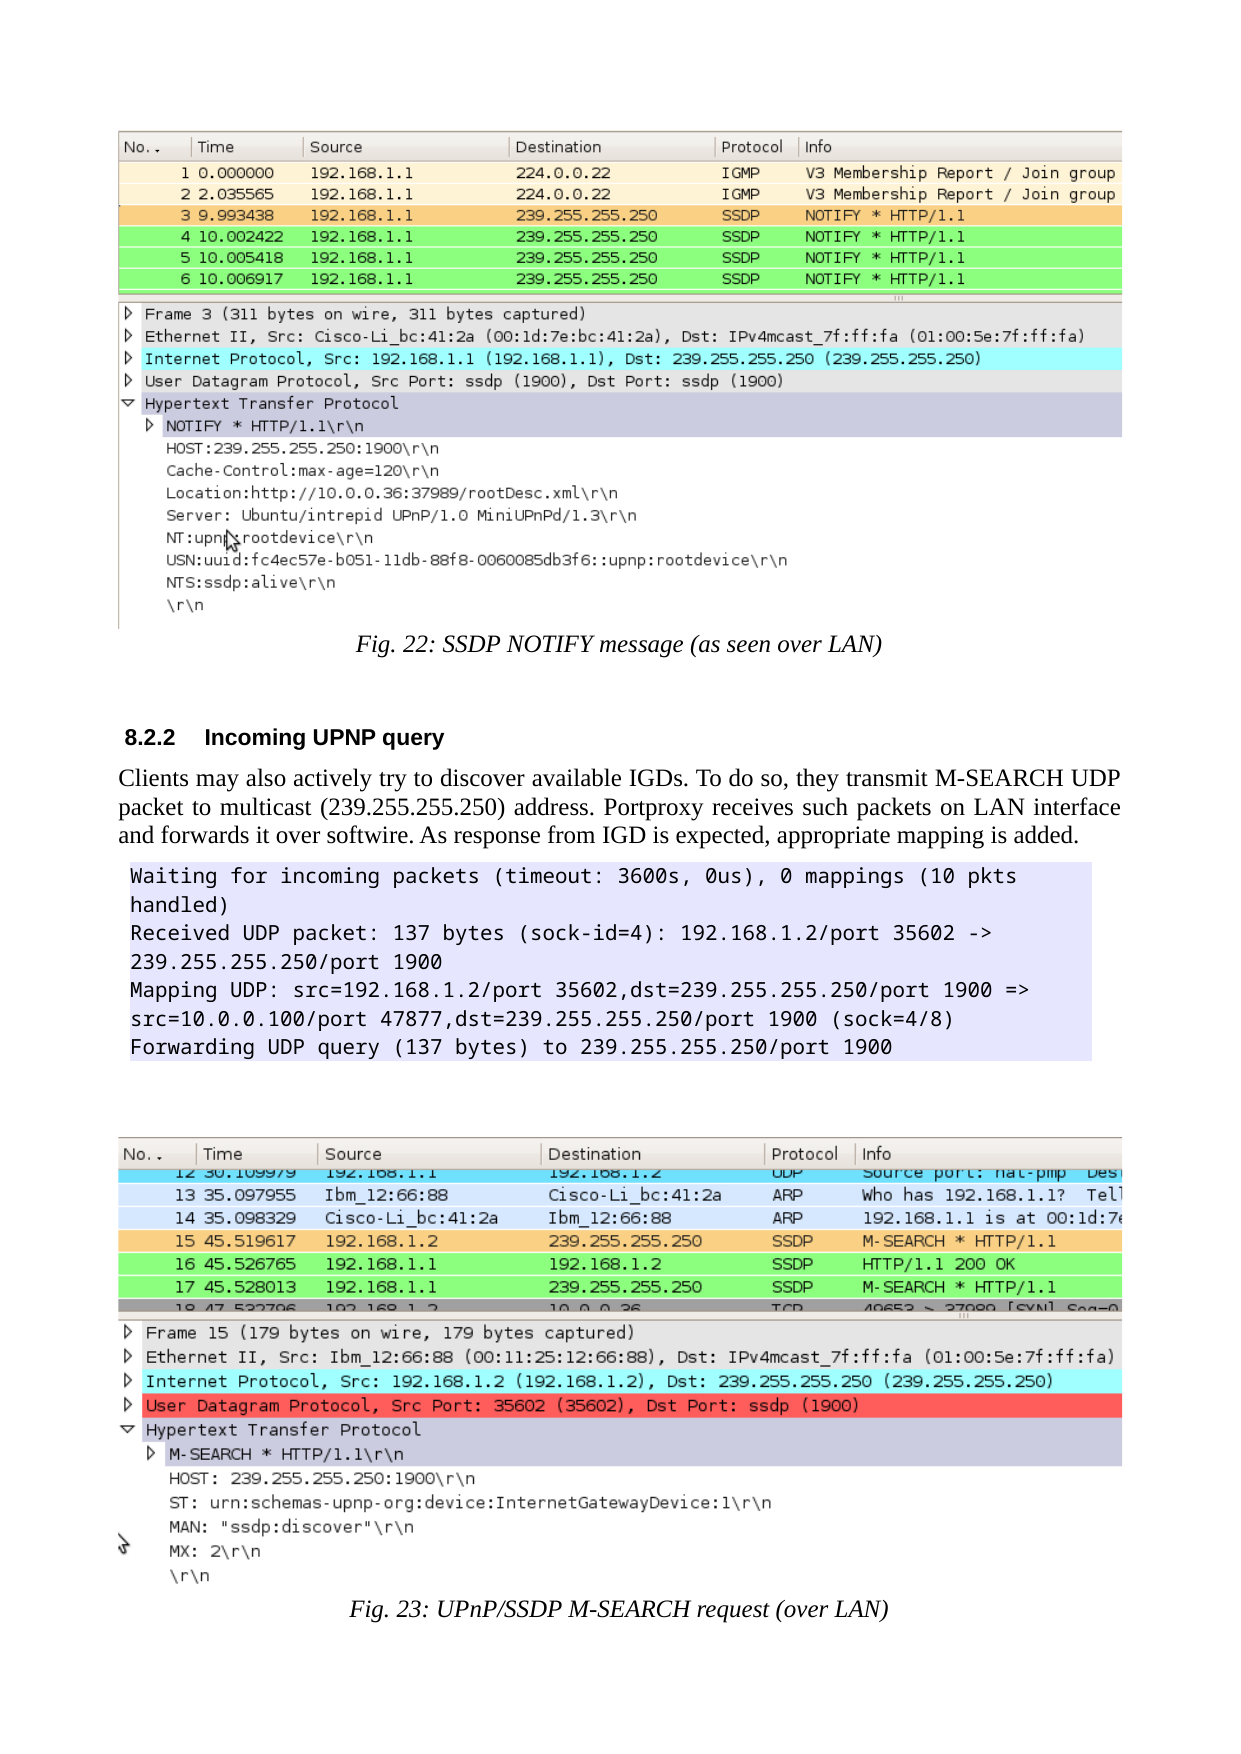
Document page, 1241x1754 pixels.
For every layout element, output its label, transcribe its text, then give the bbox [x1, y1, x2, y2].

text Clients may also actively try to discover available IGDs. To do so, they transmit M-SEARCH UDP packet to multicast (239.255.255.250) address. Portproxy receives such packets on LAN interface and forwards it over softwire. As response from IGD is expected, appropriate mapping is added. [118, 763, 1122, 849]
text Fig. 23: UPnP/SSDP M-SEARCH request (over LAN) [118, 1594, 1122, 1622]
text Received UDP packet: 137 bytes (sock-id=4): 192.168.1.2/port 35602 -> 239.255.255.250/port 1900 [130, 918, 1092, 975]
text Waiting for incoming packets (timeout: 3600s, 0us), 0 mappings (10 pkts handled) [130, 862, 1092, 918]
text Fig. 22: SSDP NOTIFY message (as seen over LAN) [118, 629, 1122, 658]
subtitle Incoming UPNP query [118, 724, 1122, 750]
picture [118, 1137, 1123, 1594]
text Mapping UDP: src=192.168.1.2/port 35602,dst=239.255.255.250/port 1900 => src=10.0.0.100/port 47877,dst=239.255.255.250/port 1900 (sock=4/8) [130, 975, 1092, 1032]
text Forwarding UDP query (137 bytes) to 239.255.255.250/port 1900 [130, 1032, 1092, 1061]
picture [118, 130, 1123, 629]
